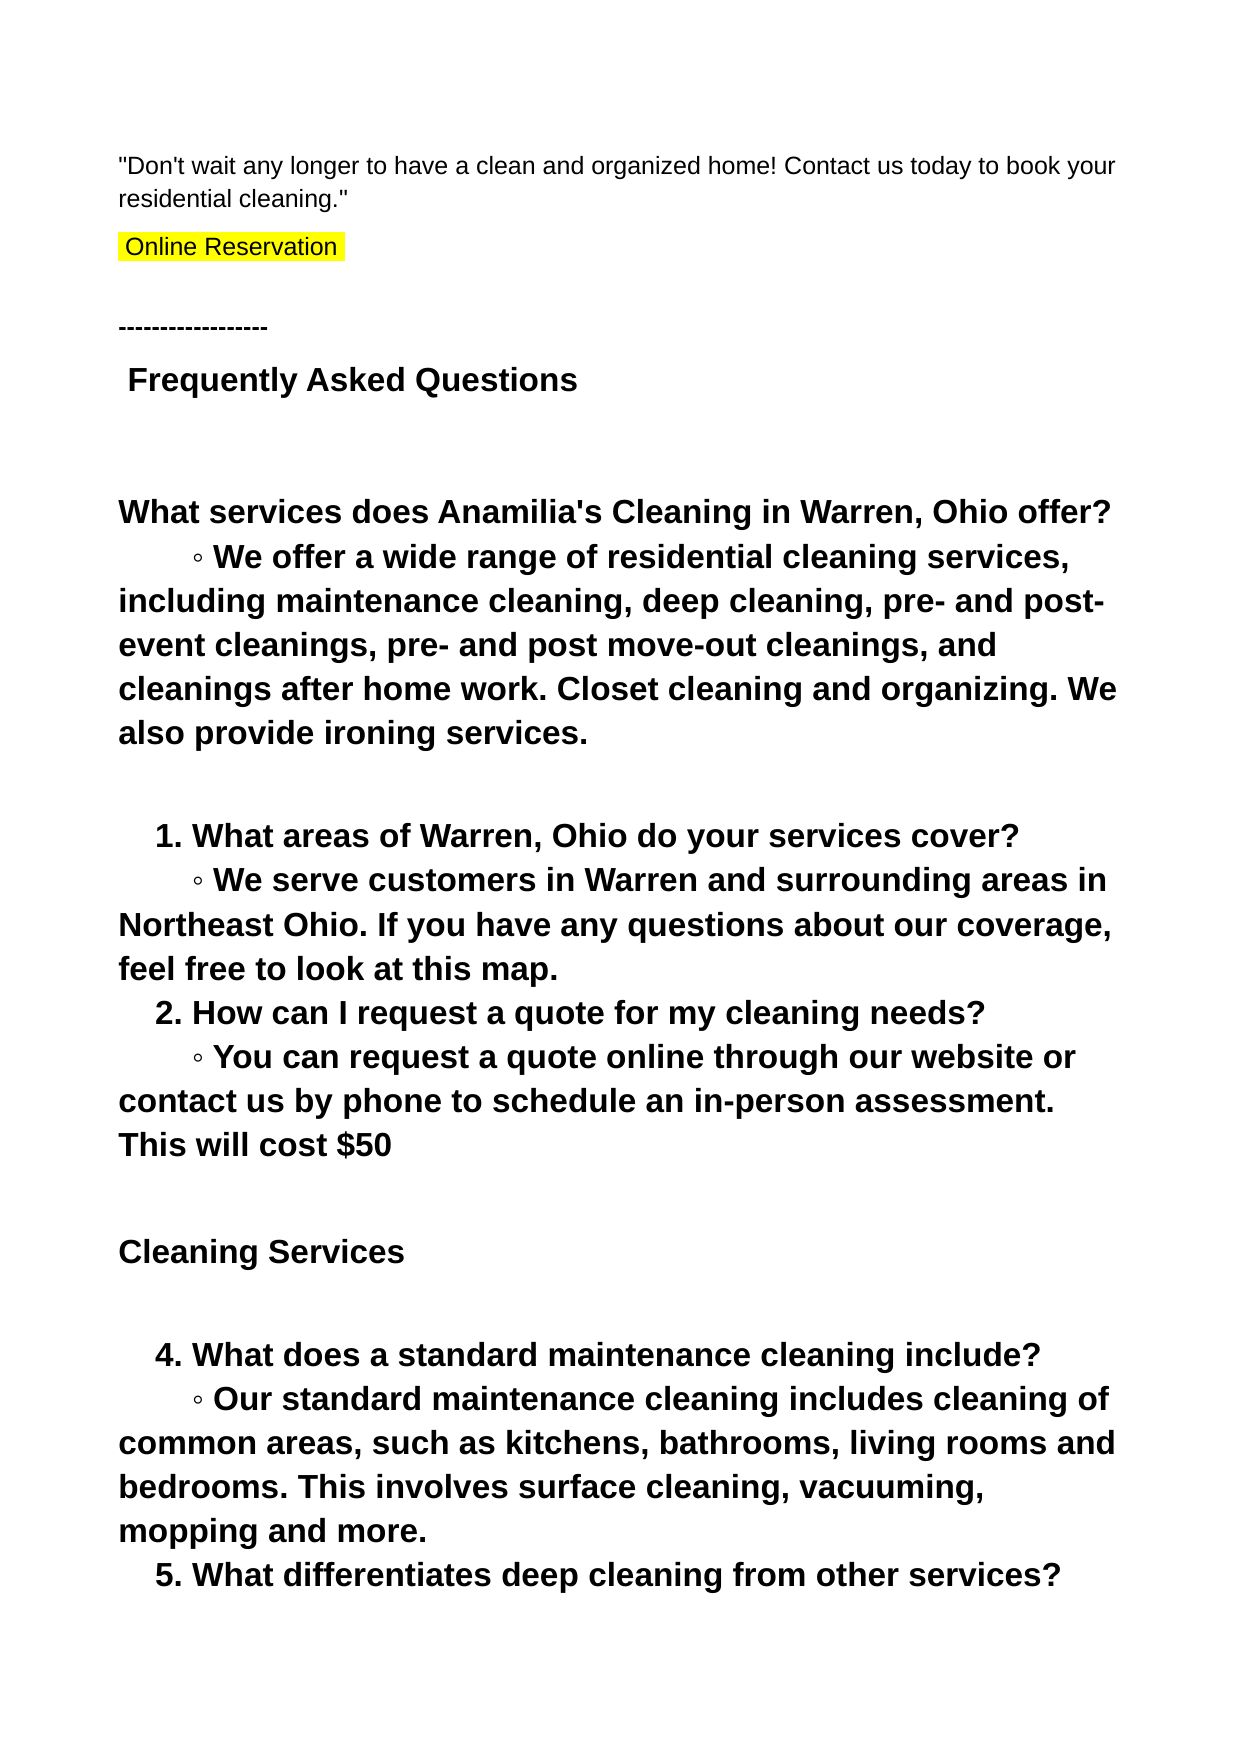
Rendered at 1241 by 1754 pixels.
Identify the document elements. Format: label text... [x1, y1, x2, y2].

text Frequently Asked Questions What services does Anamilia's Cleaning in Warren, Ohio offer? ◦ We offer a wide range of residential cleaning services, including maintenance cleaning, deep cleaning, pre- and post-event cleanings, pre- and post move-out cleanings, and cleanings after home work. Closet cleaning and organizing. We also provide ironing services. [118, 360, 1122, 752]
text Cleaning Services [118, 1232, 1122, 1270]
text Online Reservation [118, 232, 1122, 261]
text ------------------ [118, 312, 1122, 341]
text 4. What does a standard maintenance cleaning include? ◦ Our standard maintenance cleaning includes cleaning of common areas, such as kitchens, bathrooms, living rooms and bedrooms. This involves surface cleaning, vacuuming, mopping and more. 5. What differentiates deep cleaning from other services? [118, 1291, 1122, 1594]
text "Don't wait any longer to have a clean and organized home! Contact us today to book your residential cleaning." [118, 118, 1122, 213]
text 1. What areas of Warren, Ohio do your services cover? ◦ We serve customers in Warren and surrounding areas in Northeast Ohio. If you have any questions about our coverage, feel free to look at this map. 2. How can I request a quote for my cleaning needs? ◦ You can request a quote online through our website or contact us by phone to schedule an in-person assessment. This will cost $50 [118, 772, 1122, 1164]
